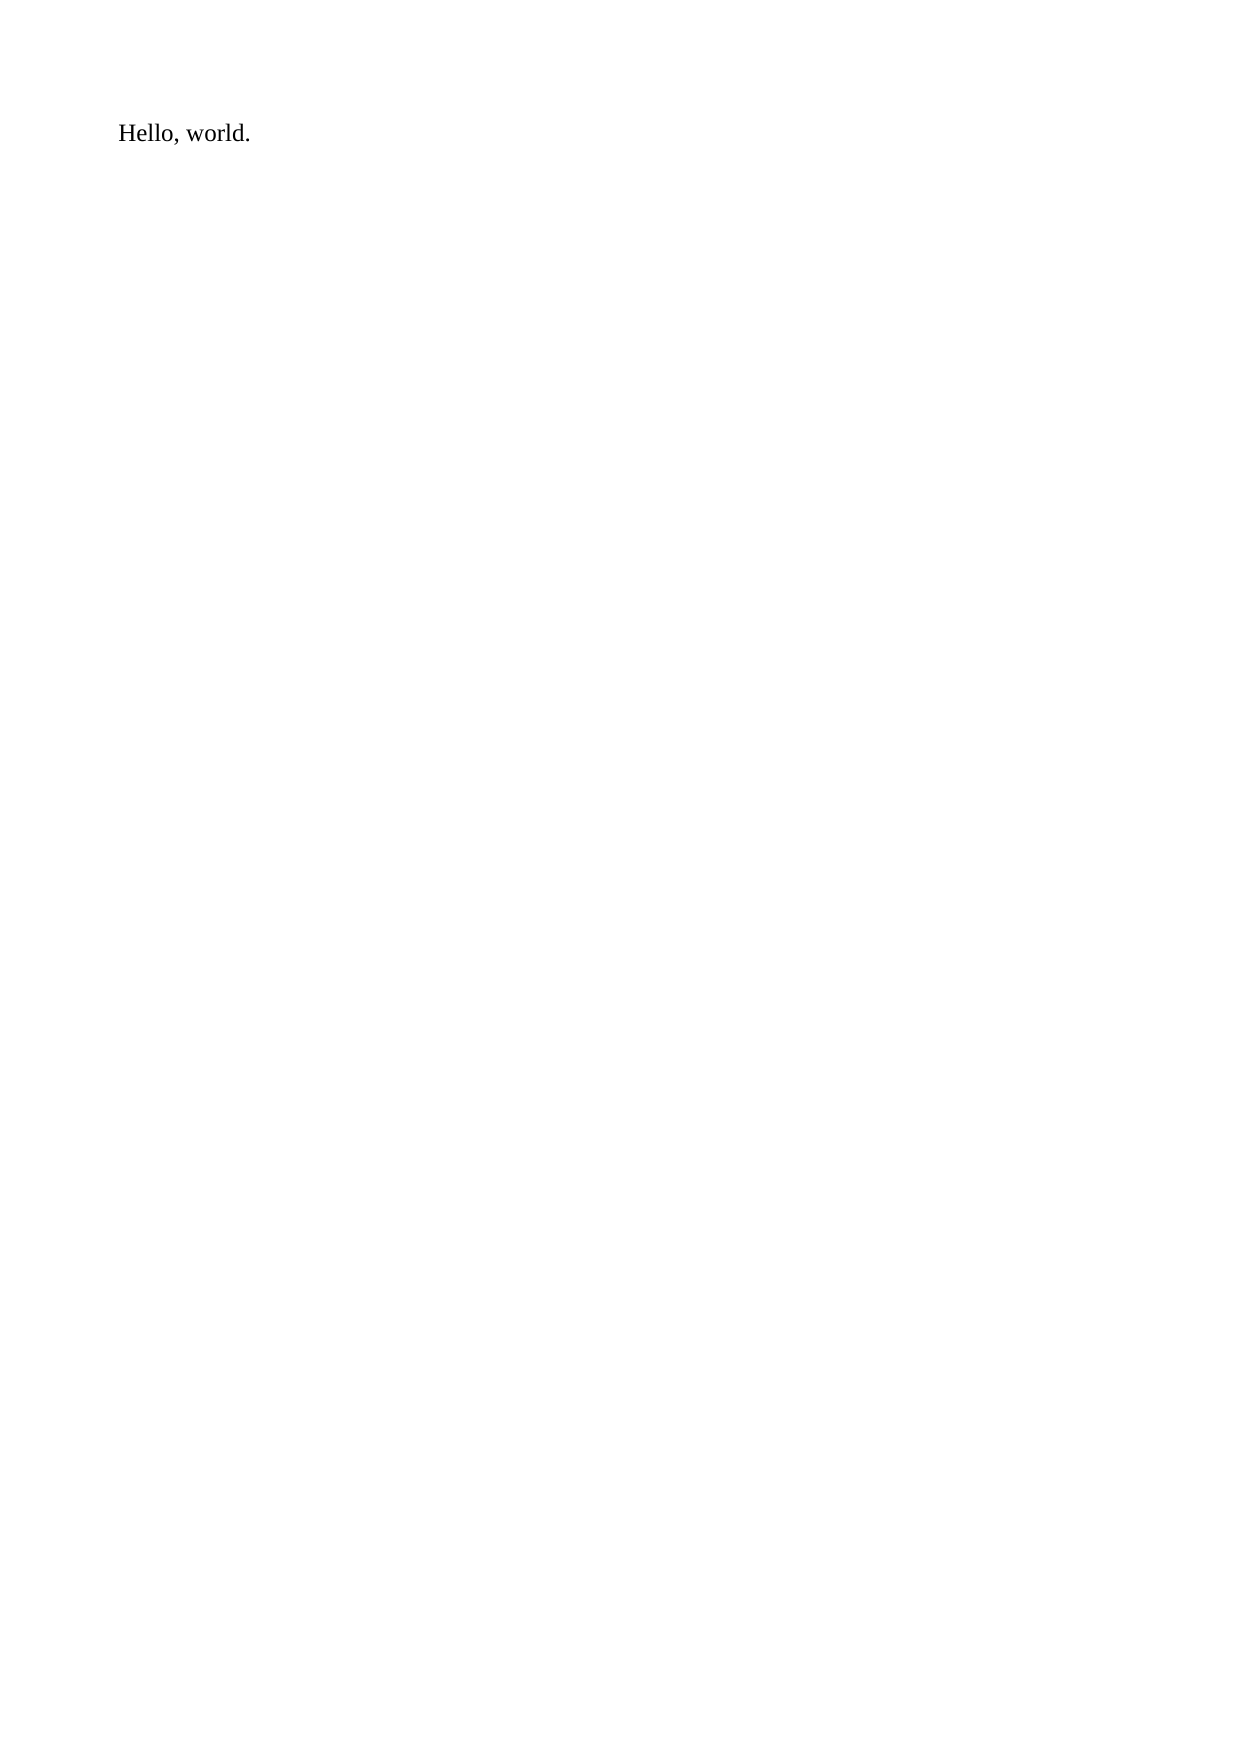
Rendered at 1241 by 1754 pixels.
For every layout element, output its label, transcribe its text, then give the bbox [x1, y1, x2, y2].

text Hello, world. [118, 118, 1122, 147]
